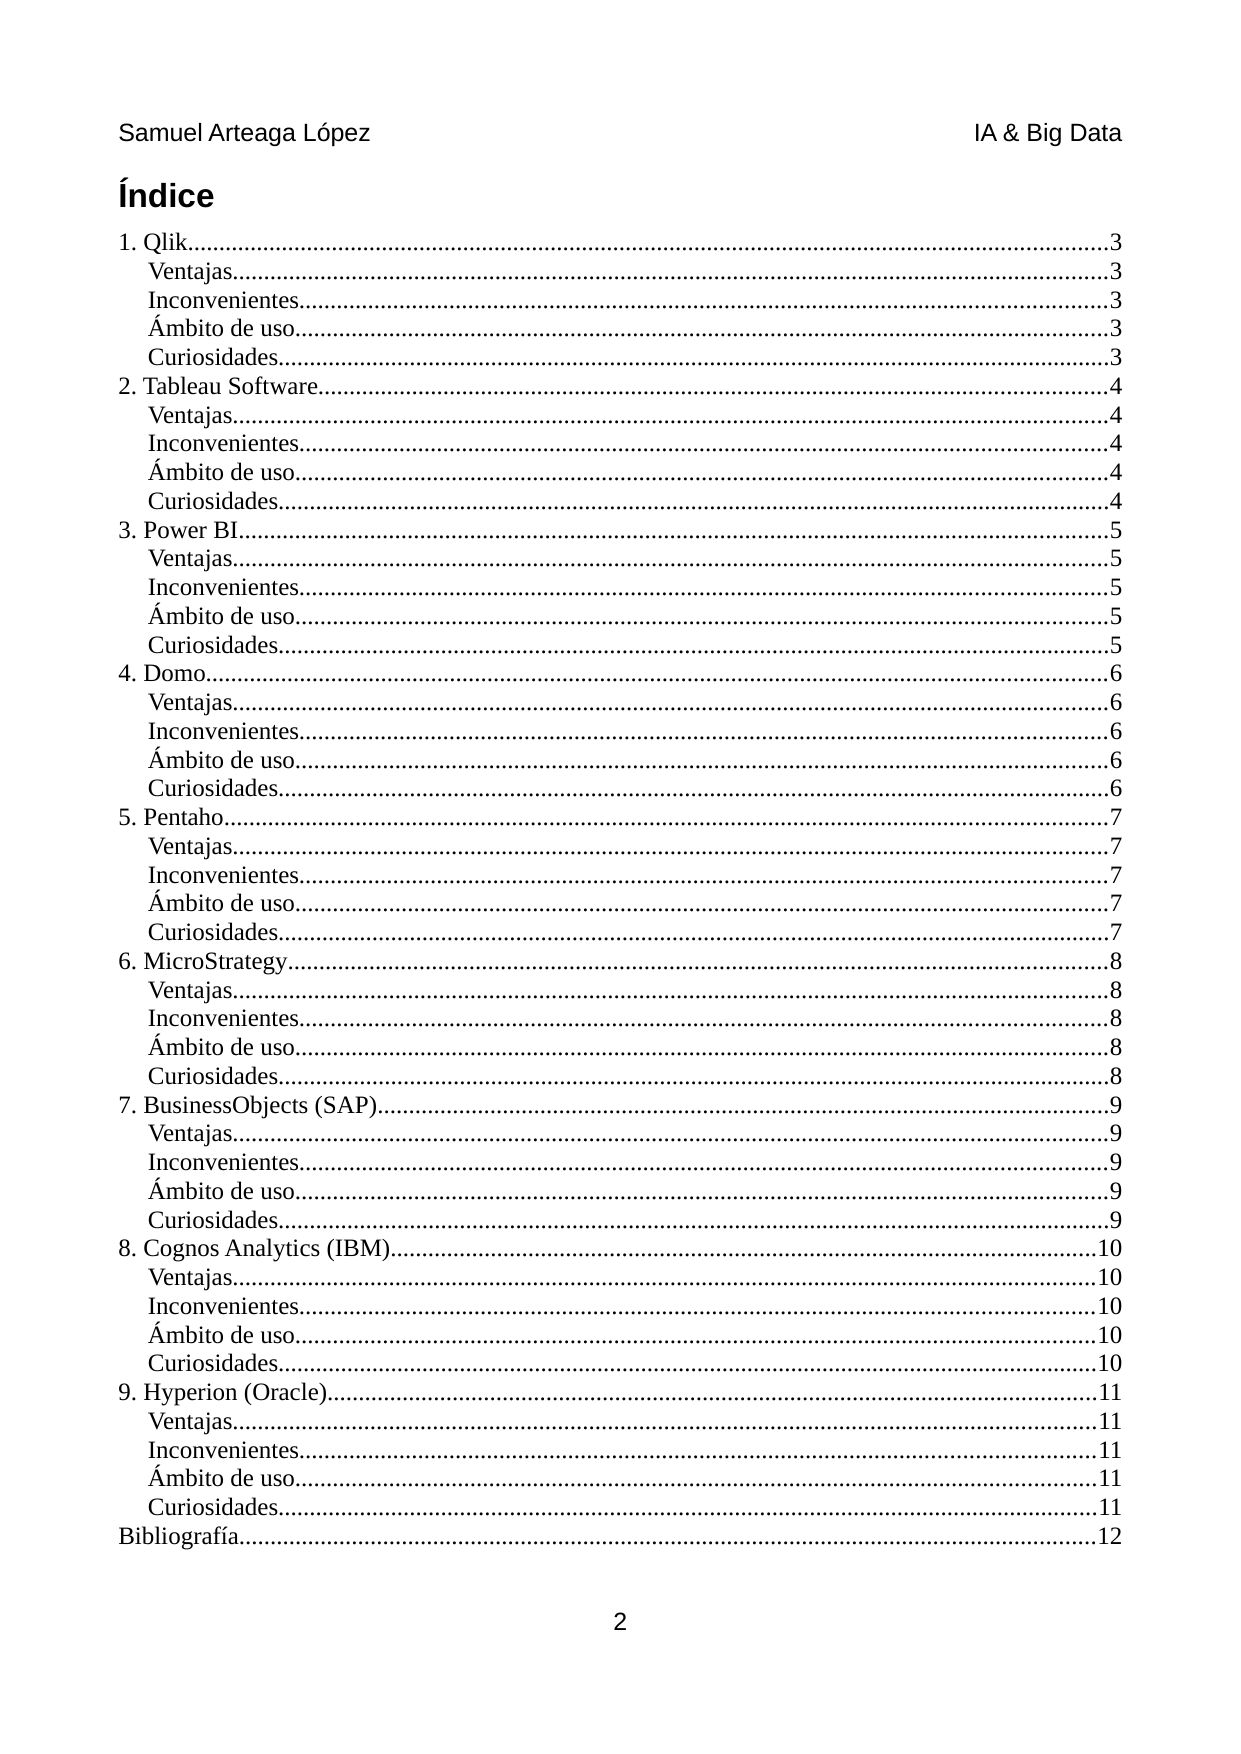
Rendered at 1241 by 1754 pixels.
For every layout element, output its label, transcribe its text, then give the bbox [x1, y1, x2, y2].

text 7. BusinessObjects (SAP) 9 [118, 1090, 1122, 1118]
text Inconvenientes 5 [148, 572, 1122, 601]
text Ventajas 11 [148, 1406, 1122, 1435]
text 1. Qlik 3 [118, 227, 1122, 256]
text Inconvenientes 7 [148, 860, 1122, 888]
text Ventajas 7 [148, 831, 1122, 860]
text Bibliografía 12 [118, 1521, 1122, 1550]
text Curiosidades 5 [148, 630, 1122, 658]
text Curiosidades 6 [148, 773, 1122, 802]
text Inconvenientes 11 [148, 1435, 1122, 1463]
text Curiosidades 9 [148, 1205, 1122, 1233]
text 6. MicroStrategy 8 [118, 946, 1122, 975]
text 9. Hyperion (Oracle) 11 [118, 1377, 1122, 1406]
text Inconvenientes 10 [148, 1291, 1122, 1320]
text 4. Domo 6 [118, 658, 1122, 687]
text Curiosidades 11 [148, 1492, 1122, 1521]
text Ámbito de uso 9 [148, 1176, 1122, 1205]
text Curiosidades 3 [148, 342, 1122, 371]
text Ventajas 6 [148, 687, 1122, 716]
text Curiosidades 7 [148, 917, 1122, 946]
text Inconvenientes 9 [148, 1147, 1122, 1176]
text 5. Pentaho 7 [118, 802, 1122, 831]
text 8. Cognos Analytics (IBM) 10 [118, 1233, 1122, 1262]
text Inconvenientes 8 [148, 1003, 1122, 1032]
text 3. Power BI 5 [118, 515, 1122, 543]
text Ámbito de uso 3 [148, 313, 1122, 342]
text Ámbito de uso 4 [148, 457, 1122, 486]
text 2. Tableau Software 4 [118, 371, 1122, 400]
text Ámbito de uso 10 [148, 1320, 1122, 1348]
text Ámbito de uso 5 [148, 601, 1122, 630]
text Ventajas 8 [148, 975, 1122, 1003]
text Ventajas 4 [148, 400, 1122, 428]
text Ventajas 9 [148, 1118, 1122, 1147]
text Ámbito de uso 7 [148, 888, 1122, 917]
text Inconvenientes 4 [148, 428, 1122, 457]
text Inconvenientes 3 [148, 285, 1122, 313]
text Ventajas 10 [148, 1262, 1122, 1291]
text Ventajas 3 [148, 256, 1122, 285]
text Curiosidades 4 [148, 486, 1122, 515]
text Ámbito de uso 8 [148, 1032, 1122, 1061]
text Inconvenientes 6 [148, 716, 1122, 745]
text Ámbito de uso 6 [148, 745, 1122, 773]
text Ámbito de uso 11 [148, 1463, 1122, 1492]
subtitle Índice [118, 176, 1122, 215]
text Ventajas 5 [148, 543, 1122, 572]
text Curiosidades 8 [148, 1061, 1122, 1090]
text Curiosidades 10 [148, 1348, 1122, 1377]
